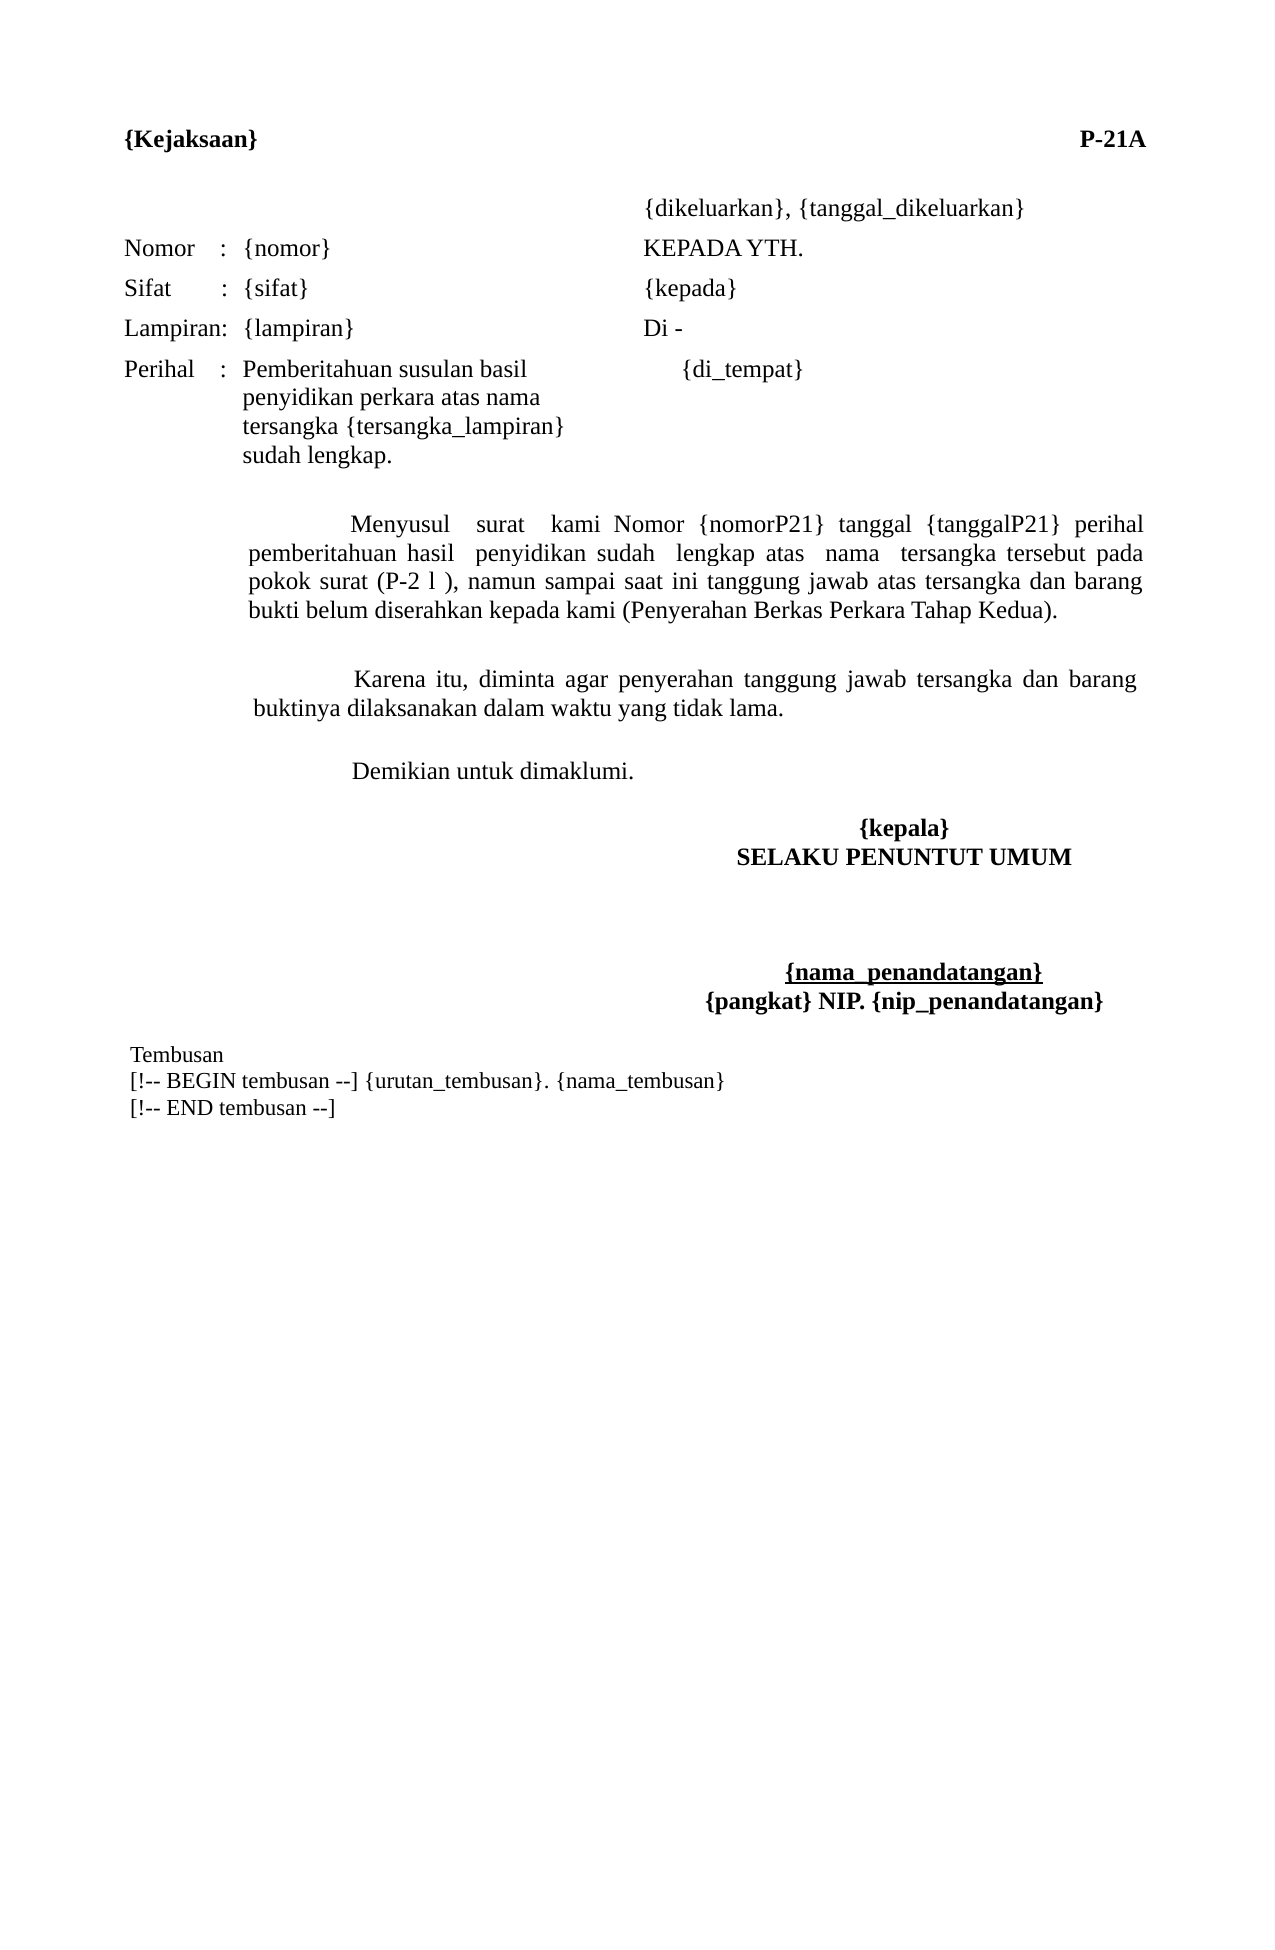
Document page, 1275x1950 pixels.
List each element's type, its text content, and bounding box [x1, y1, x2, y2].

table_header {dikeluarkan}, {tanggal_dikeluarkan} [637, 187, 1157, 227]
table_header P-21A [1074, 118, 1157, 158]
table_cell {nomor} [237, 227, 637, 267]
table_header [118, 658, 237, 727]
table_header {Kejaksaan} [118, 118, 1074, 158]
table_header [118, 814, 239, 1015]
table_header [118, 503, 237, 629]
table_cell Perihal : [118, 348, 237, 474]
table_cell {lampiran} [237, 308, 637, 348]
table_cell {sifat} [237, 268, 637, 308]
table_header Menyusul surat kami Nomor {nomorP21} tanggal {tanggalP21} perihal pemberitahuan hasil penyidikan sudah lengkap atas nama tersangka tersebut pada pokok surat (P-2 l ), namun sampai saat ini tanggung jawab atas tersangka dan barang bukti belum diserahkan kepada kami (Penyerahan Berkas Perkara Tahap Kedua). [238, 503, 1157, 629]
text [!-- END tembusan --] [130, 1094, 1157, 1120]
text [!-- BEGIN tembusan --] {urutan_tembusan}. {nama_tembusan} [130, 1067, 1157, 1094]
table_cell {di_tempat} [637, 348, 1157, 474]
table_cell KEPADA YTH. [637, 227, 1157, 267]
text Tembusan [130, 1041, 1157, 1067]
table_header {kepala} SELAKU PENUNTUT UMUM {nama_penandatangan} {pangkat} NIP. {nip_penandatangan} [651, 814, 1157, 1015]
table_cell Sifat : [118, 268, 237, 308]
table_header [239, 814, 651, 1015]
table_cell {kepada} [637, 268, 1157, 308]
table_header Karena itu, diminta agar penyerahan tanggung jawab tersangka dan barang buktinya dilaksanakan dalam waktu yang tidak lama. [238, 658, 1157, 727]
table_cell Pemberitahuan susulan basil penyidikan perkara atas nama tersangka {tersangka_lampiran} sudah lengkap. [237, 348, 637, 474]
table_cell Nomor : [118, 227, 237, 267]
table_cell Di - [637, 308, 1157, 348]
table_header [118, 187, 637, 227]
text Demikian untuk dimaklumi. [352, 756, 1157, 785]
table_cell Lampiran: [118, 308, 237, 348]
